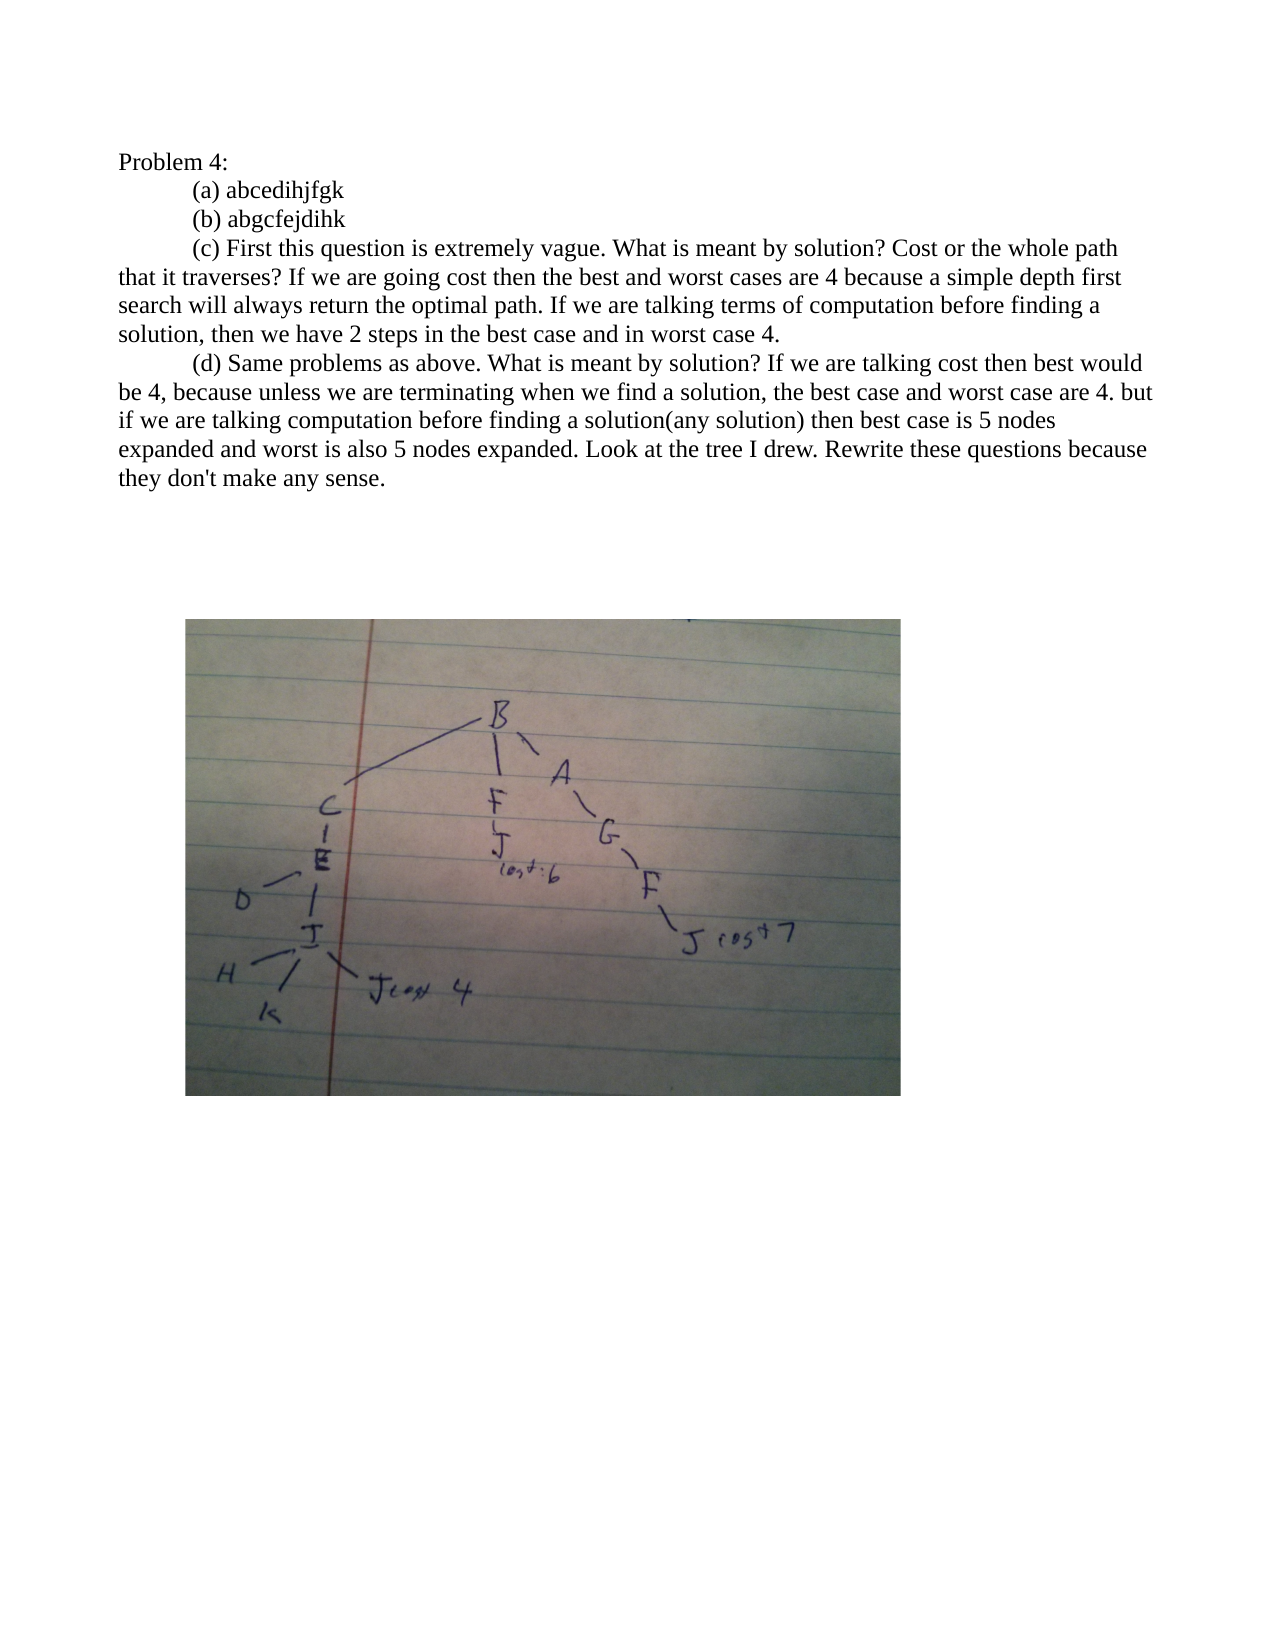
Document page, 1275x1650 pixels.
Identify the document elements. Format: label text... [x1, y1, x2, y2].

picture [185, 619, 901, 1096]
text (a) abcedihjfgk [118, 176, 1157, 204]
text (d) Same problems as above. What is meant by solution? If we are talking cost then best would be 4, because unless we are terminating when we find a solution, the best case and worst case are 4. but if we are talking computation before finding a solution(any solution) then best case is 5 nodes expanded and worst is also 5 nodes expanded. Look at the tree I drew. Rewrite these questions because they don't make any sense. [118, 348, 1157, 492]
text Problem 4: [118, 147, 1157, 176]
text (b) abgcfejdihk [118, 204, 1157, 233]
text (c) First this question is extremely vague. What is meant by solution? Cost or the whole path that it traverses? If we are going cost then the best and worst cases are 4 because a simple depth first search will always return the optimal path. If we are talking terms of computation before finding a solution, then we have 2 steps in the best case and in worst case 4. [118, 233, 1157, 348]
